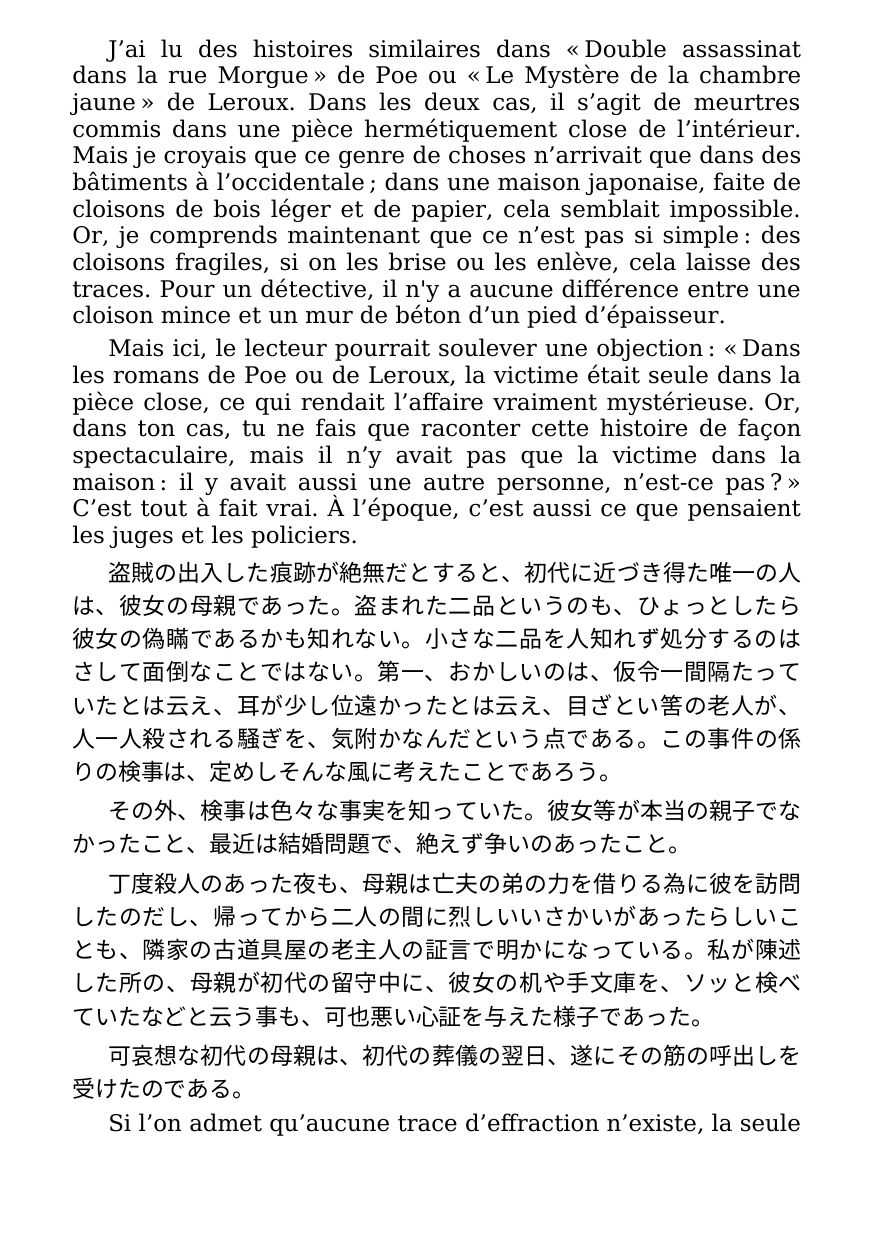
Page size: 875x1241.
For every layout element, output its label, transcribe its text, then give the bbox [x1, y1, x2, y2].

text J’ai lu des histoires similaires dans « Double assassinat dans la rue Morgue » de Poe ou « Le Mystère de la chambre jaune » de Leroux. Dans les deux cas, il s’agit de meurtres commis dans une pièce hermétiquement close de l’intérieur. Mais je croyais que ce genre de choses n’arrivait que dans des bâtiments à l’occidentale ; dans une maison japonaise, faite de cloisons de bois léger et de papier, cela semblait impossible. Or, je comprends maintenant que ce n’est pas si simple : des cloisons fragiles, si on les brise ou les enlève, cela laisse des traces. Pour un détective, il n'y a aucune différence entre une cloison mince et un mur de béton d’un pied d’épaisseur. [72, 36, 802, 329]
text 盗賊の出入した痕跡が絶無だとすると、初代に近づき得た唯一の人は、彼女の母親であった。盗まれた二品というのも、ひょっとしたら彼女の偽瞞であるかも知れない。小さな二品を人知れず処分するのはさして面倒なことではない。第一、おかしいのは、仮令一間隔たっていたとは云え、耳が少し位遠かったとは云え、目ざとい筈の老人が、人一人殺される騒ぎを、気附かなんだという点である。この事件の係りの検事は、定めしそんな風に考えたことであろう。 [72, 554, 802, 787]
text その外、検事は色々な事実を知っていた。彼女等が本当の親子でなかったこと、最近は結婚問題で、絶えず争いのあったこと。 [72, 793, 802, 859]
text Mais ici, le lecteur pourrait soulever une objection : « Dans les romans de Poe ou de Leroux, la victime était seule dans la pièce close, ce qui rendait l’affaire vraiment mystérieuse. Or, dans ton cas, tu ne fais que raconter cette histoire de façon spectaculaire, mais il n’y avait pas que la victime dans la maison : il y avait aussi une autre personne, n’est-ce pas ? » C’est tout à fait vrai. À l’époque, c’est aussi ce que pensaient les juges et les policiers. [72, 335, 802, 549]
text 可哀想な初代の母親は、初代の葬儀の翌日、遂にその筋の呼出しを受けたのである。 [72, 1038, 802, 1104]
text Si l’on admet qu’aucune trace d’effraction n’existe, la seule [72, 1110, 802, 1137]
text 丁度殺人のあった夜も、母親は亡夫の弟の力を借りる為に彼を訪問したのだし、帰ってから二人の間に烈しいいさかいがあったらしいことも、隣家の古道具屋の老主人の証言で明かになっている。私が陳述した所の、母親が初代の留守中に、彼女の机や手文庫を、ソッと検べていたなどと云う事も、可也悪い心証を与えた様子であった。 [72, 866, 802, 1032]
